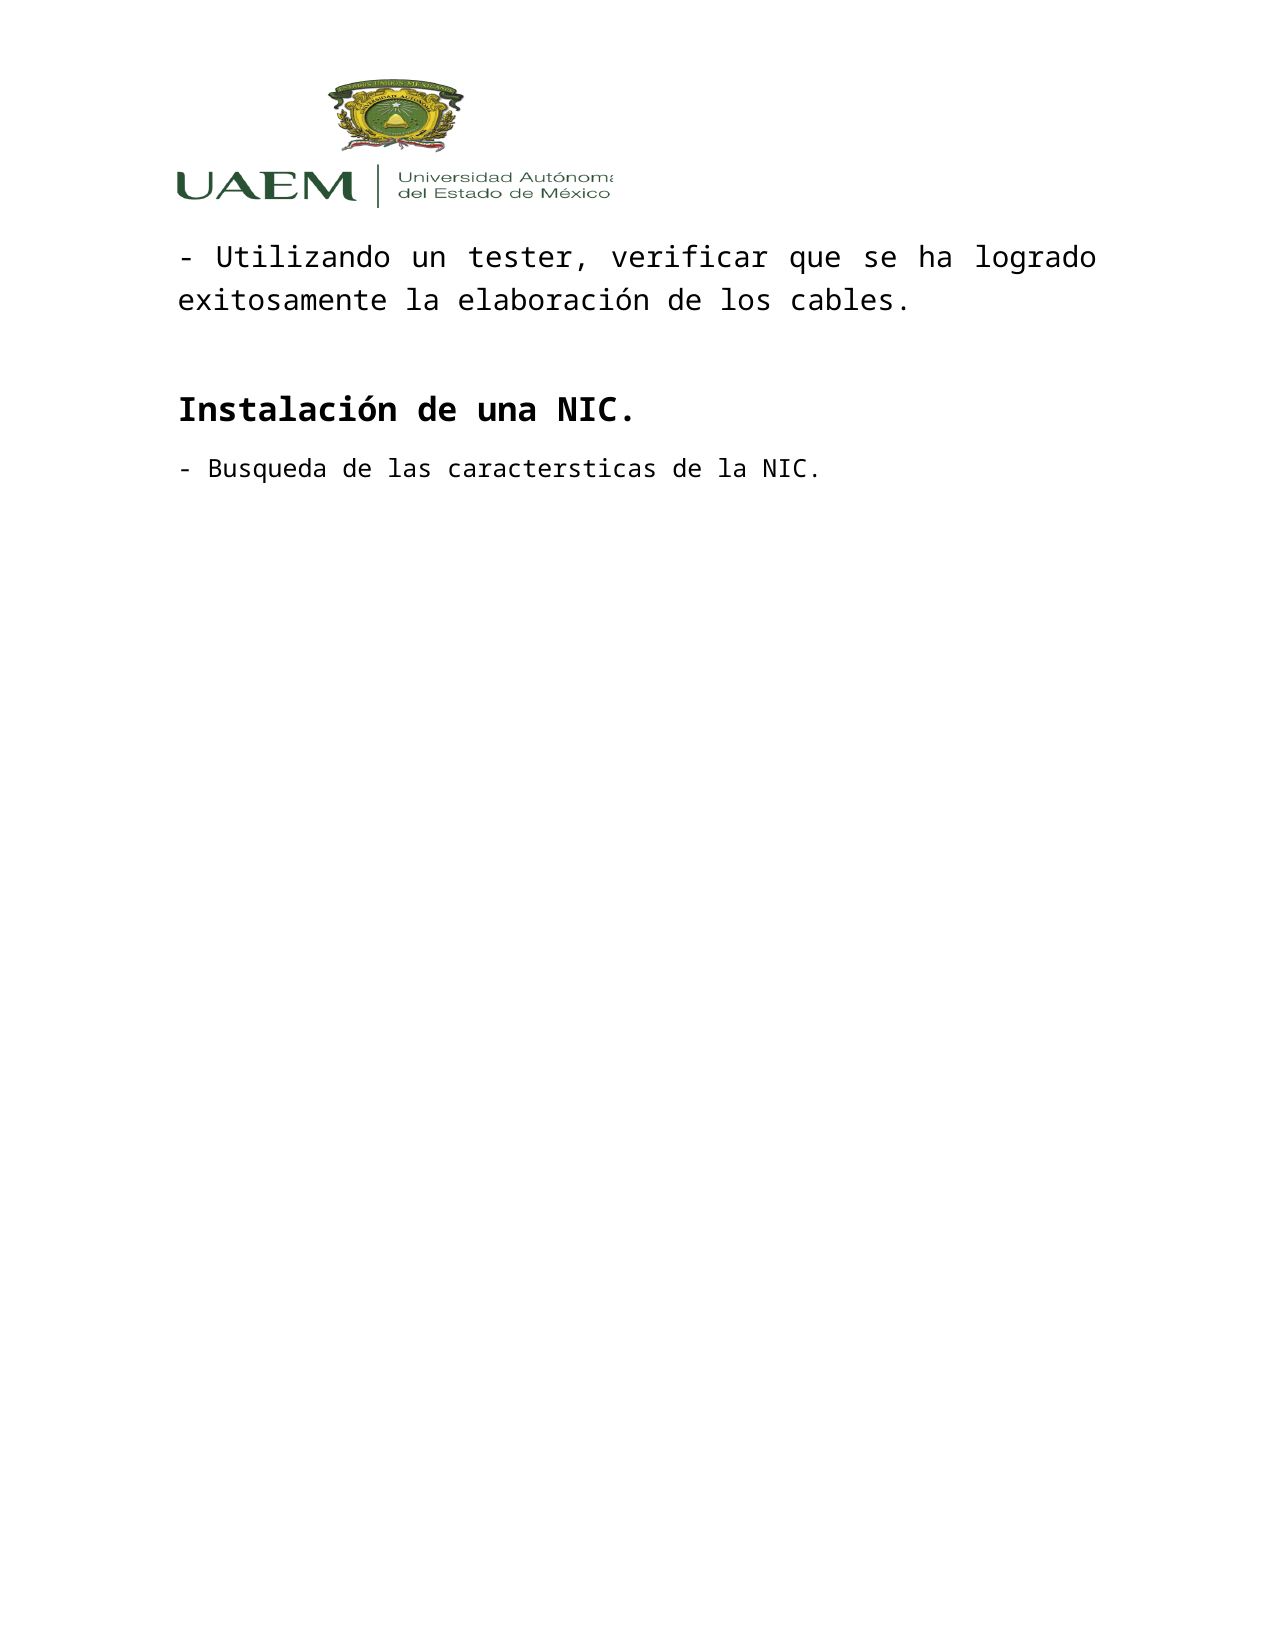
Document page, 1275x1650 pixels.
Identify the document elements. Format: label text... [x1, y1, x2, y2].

text Instalación de una NIC. [177, 385, 1098, 431]
picture [177, 73, 614, 208]
text - Utilizando un tester, verificar que se ha logrado exitosamente la elaboración de los cables. [177, 236, 1098, 319]
text - Busqueda de las caractersticas de la NIC. [177, 451, 1098, 485]
